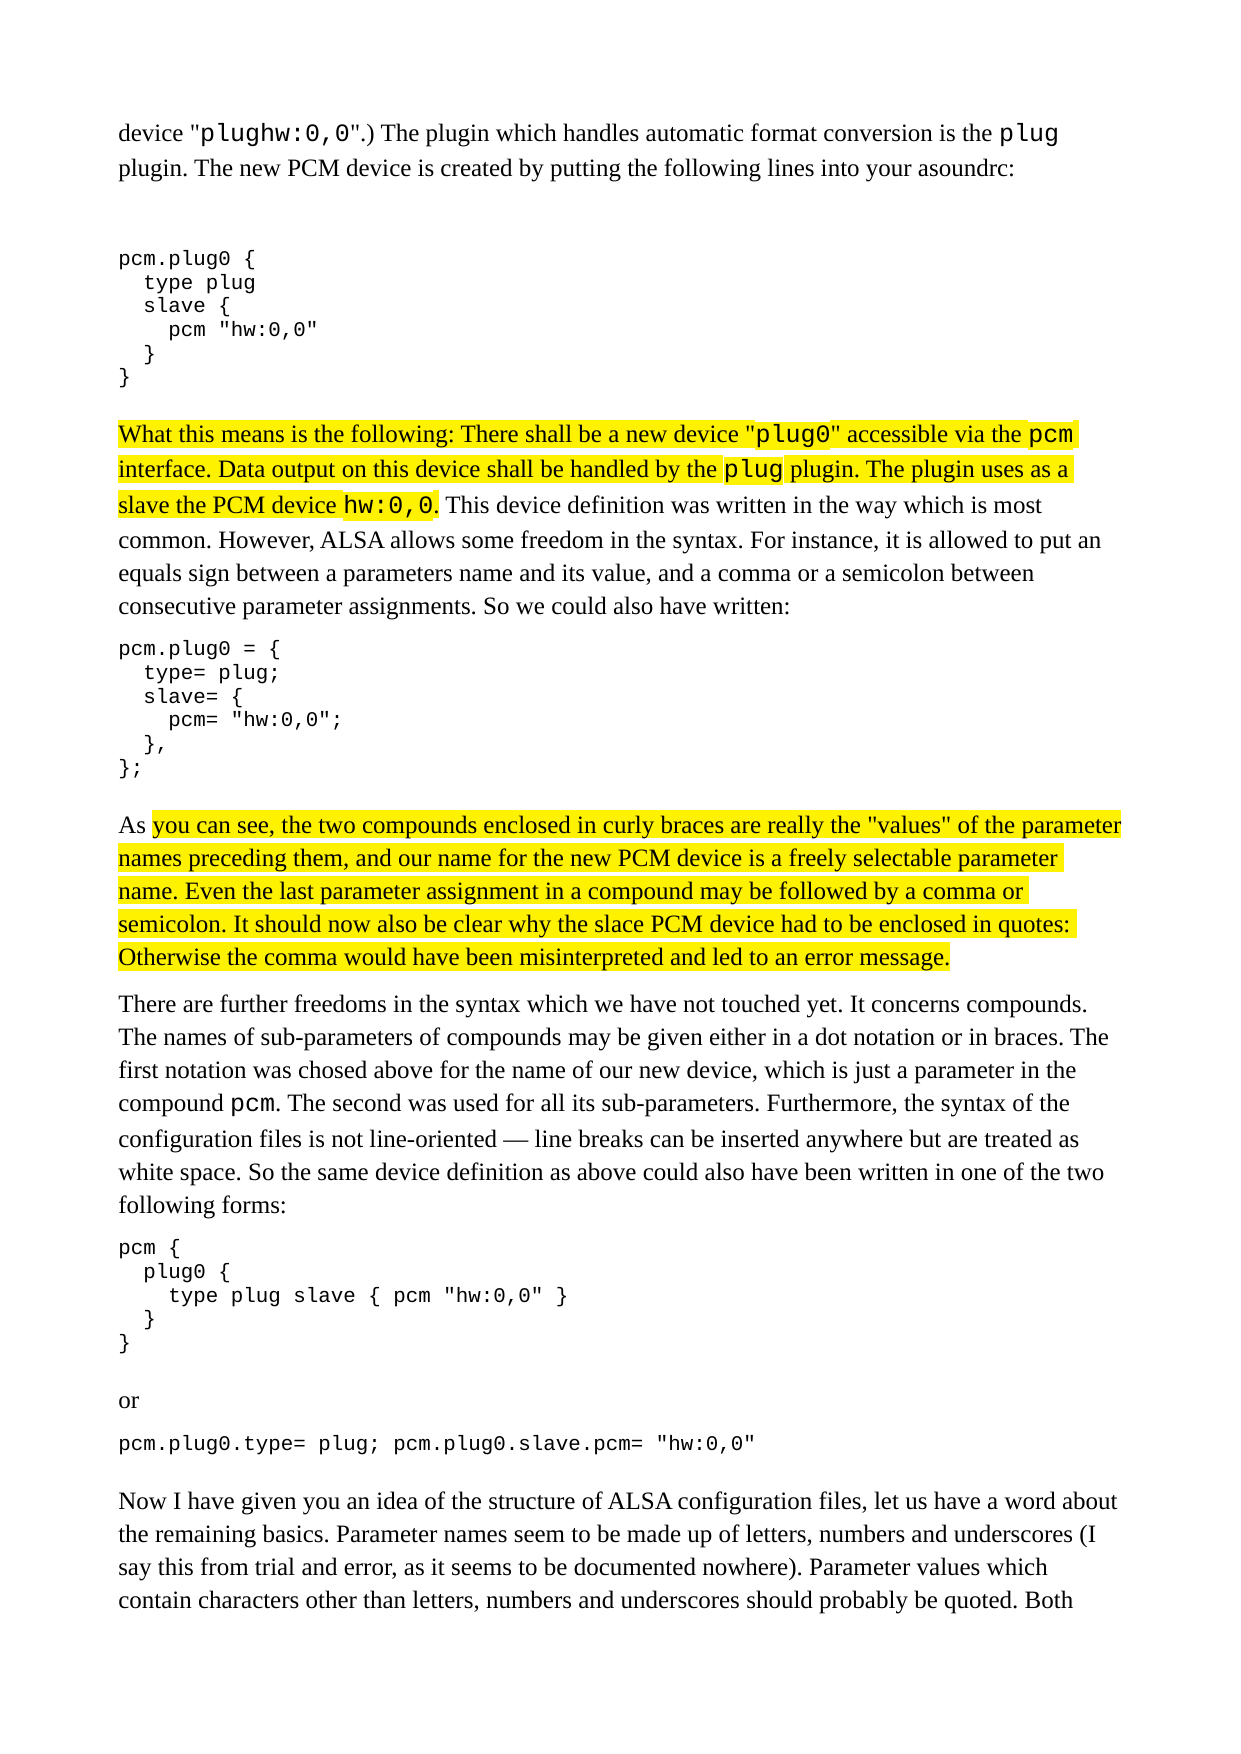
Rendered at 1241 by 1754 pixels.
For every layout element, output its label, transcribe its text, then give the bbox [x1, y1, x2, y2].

text pcm.plug0 { [118, 248, 1122, 272]
text }; [118, 757, 1122, 780]
text plug0 { [118, 1261, 1122, 1284]
text type= plug; [118, 662, 1122, 686]
text type plug slave { pcm "hw:0,0" } [118, 1284, 1122, 1308]
text } [118, 1308, 1122, 1332]
text As you can see, the two compounds enclosed in curly braces are really the "values" of the parameter names preceding them, and our name for the new PCM device is a freely selectable parameter name. Even the last parameter assignment in a compound may be followed by a comma or semicolon. It should now also be clear why the slace PCM device had to be enclosed in quotes: Otherwise the comma would have been misinterpreted and led to an error message. [118, 810, 1122, 971]
text } [118, 343, 1122, 366]
text }, [118, 733, 1122, 757]
text What this means is the following: There shall be a new device "plug0" accessible via the pcm interface. Data output on this device shall be handled by the plug plugin. The plugin uses as a slave the PCM device hw:0,0. This device definition was written in the way which is most common. However, ALSA allows some freedom in the syntax. For instance, it is allowed to put an equals sign between a parameters name and its value, and a comma or a semicolon between consecutive parameter assignments. So we could also have written: [118, 419, 1122, 619]
text pcm.plug0.type= plug; pcm.plug0.slave.pcm= "hw:0,0" [118, 1433, 1122, 1456]
text or [118, 1385, 1122, 1414]
text pcm= "hw:0,0"; [118, 709, 1122, 733]
text device "plughw:0,0".) The plugin which handles automatic format conversion is the plug plugin. The new PCM device is created by putting the following lines into your asoundrc: [118, 118, 1122, 182]
text } [118, 366, 1122, 390]
text } [118, 1332, 1122, 1356]
text There are further freedoms in the syntax which we have not touched yet. It concerns compounds. The names of sub-parameters of compounds may be given either in a dot notation or in braces. The first notation was chosed above for the name of our new device, which is just a parameter in the compound pcm. The second was used for all its sub-parameters. Furthermore, the syntax of the configuration files is not line-oriented — line breaks can be inserted anywhere but are treated as white space. So the same device definition as above could also have been written in one of the two following forms: [118, 989, 1122, 1218]
text pcm { [118, 1237, 1122, 1261]
text slave= { [118, 686, 1122, 709]
text type plug [118, 272, 1122, 295]
text pcm "hw:0,0" [118, 319, 1122, 343]
text Now I have given you an idea of the structure of ALSA configuration files, let us have a word about the remaining basics. Parameter names seem to be made up of letters, numbers and underscores (I say this from trial and error, as it seems to be documented nowhere). Parameter values which contain characters other than letters, numbers and underscores should probably be quoted. Both [118, 1486, 1122, 1613]
text slave { [118, 295, 1122, 319]
text pcm.plug0 = { [118, 638, 1122, 662]
